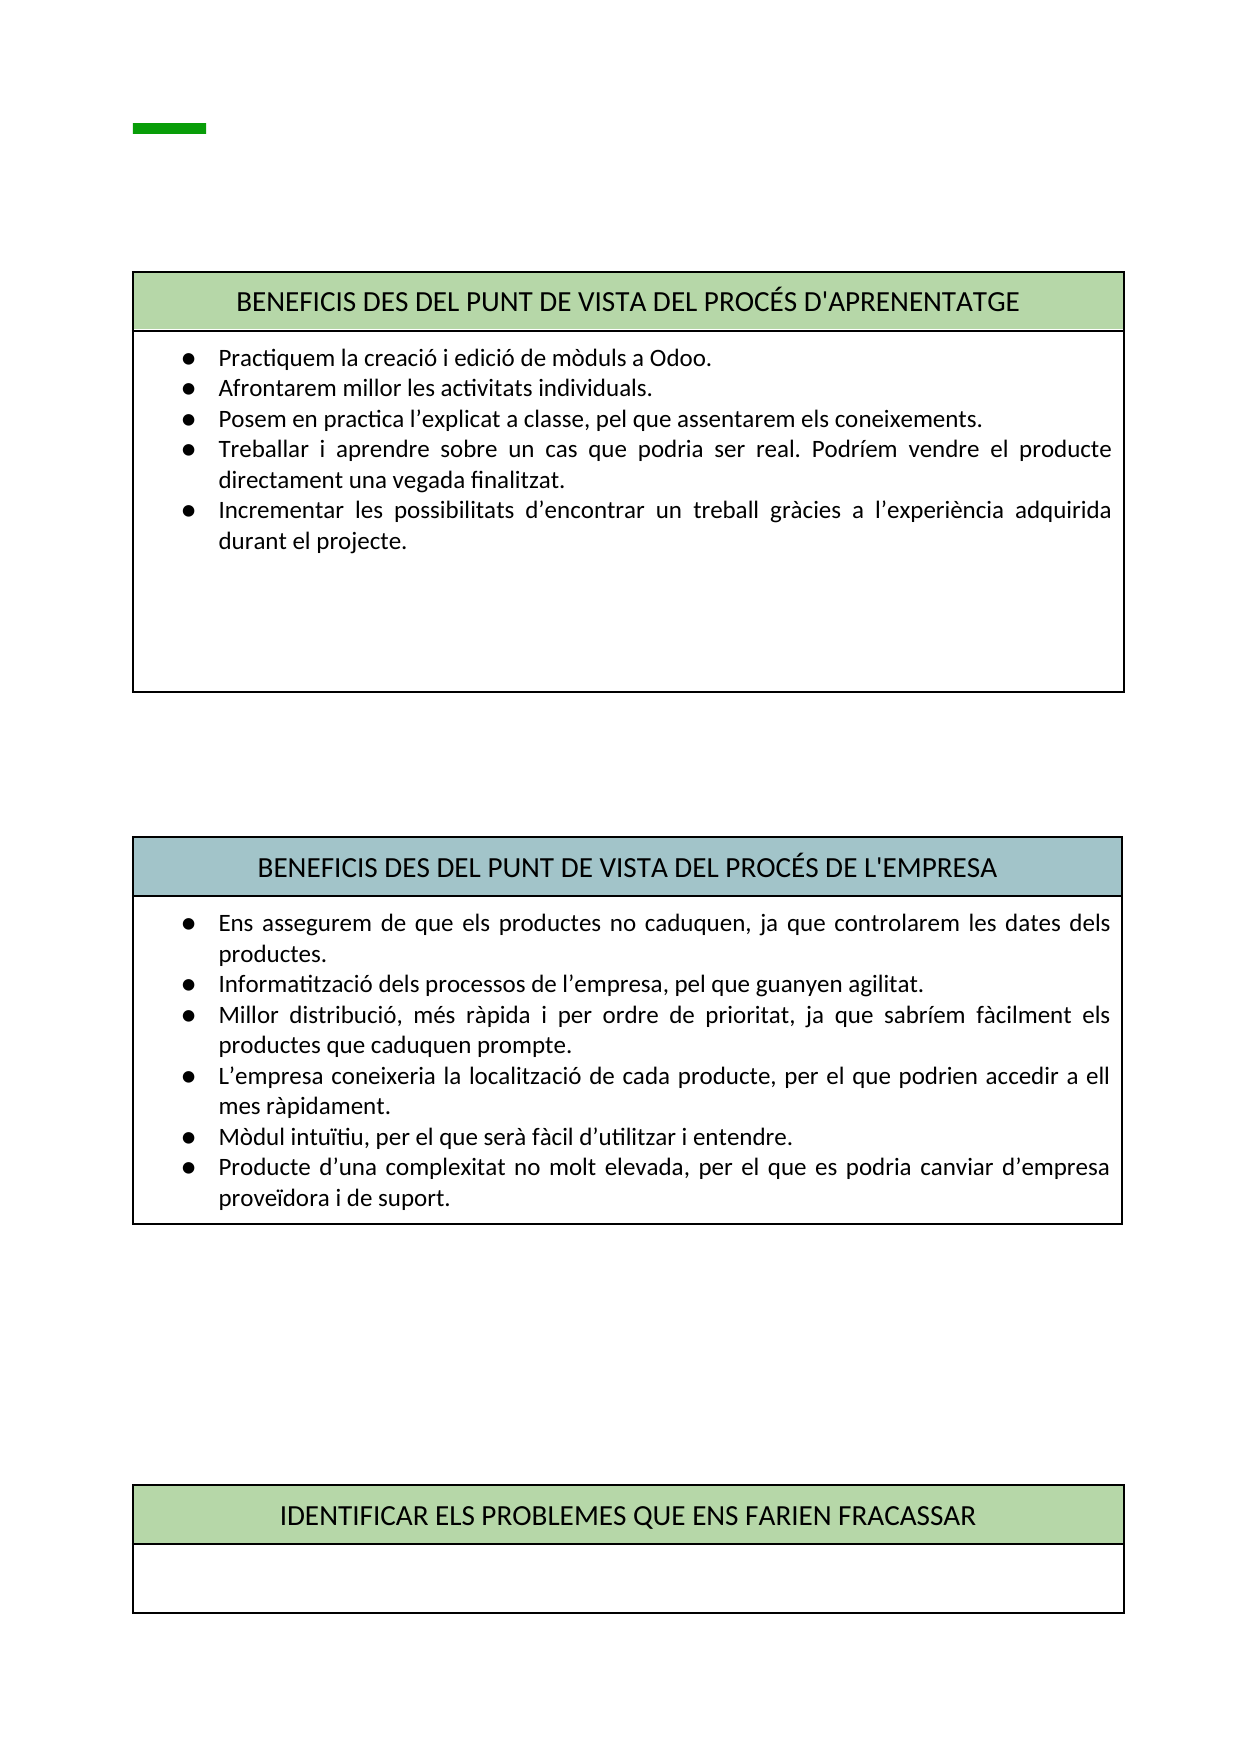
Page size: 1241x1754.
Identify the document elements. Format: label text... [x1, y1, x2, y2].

table_cell Ens assegurem de que els productes no caduquen, ja que controlarem les dates dels productes. Informatització dels processos de l’empresa, pel que guanyen agilitat. Millor distribució, més ràpida i per ordre de prioritat, ja que sabríem fàcilment els productes que caduquen prompte. L’empresa coneixeria la localització de cada producte, per el que podrien accedir a ell mes ràpidament. Mòdul intuïtiu, per el que serà fàcil d’utilitzar i entendre. Producte d’una complexitat no molt elevada, per el que es podria canviar d’empresa proveïdora i de suport. [134, 897, 1121, 1223]
table_header IDENTIFICAR ELS PROBLEMES QUE ENS FARIEN FRACASSAR [134, 1486, 1123, 1543]
table_cell Practiquem la creació i edició de mòduls a Odoo. Afrontarem millor les activitats individuals. Posem en practica l’explicat a classe, pel que assentarem els coneixements. Treballar i aprendre sobre un cas que podria ser real. Podríem vendre el producte directament una vegada finalitzat. Incrementar les possibilitats d’encontrar un treball gràcies a l’experiència adquirida durant el projecte. [134, 332, 1123, 691]
table_header BENEFICIS DES DEL PUNT DE VISTA DEL PROCÉS DE L'EMPRESA [134, 838, 1121, 895]
table_cell [134, 1545, 1123, 1612]
table_header BENEFICIS DES DEL PUNT DE VISTA DEL PROCÉS D'APRENENTATGE [134, 273, 1123, 329]
